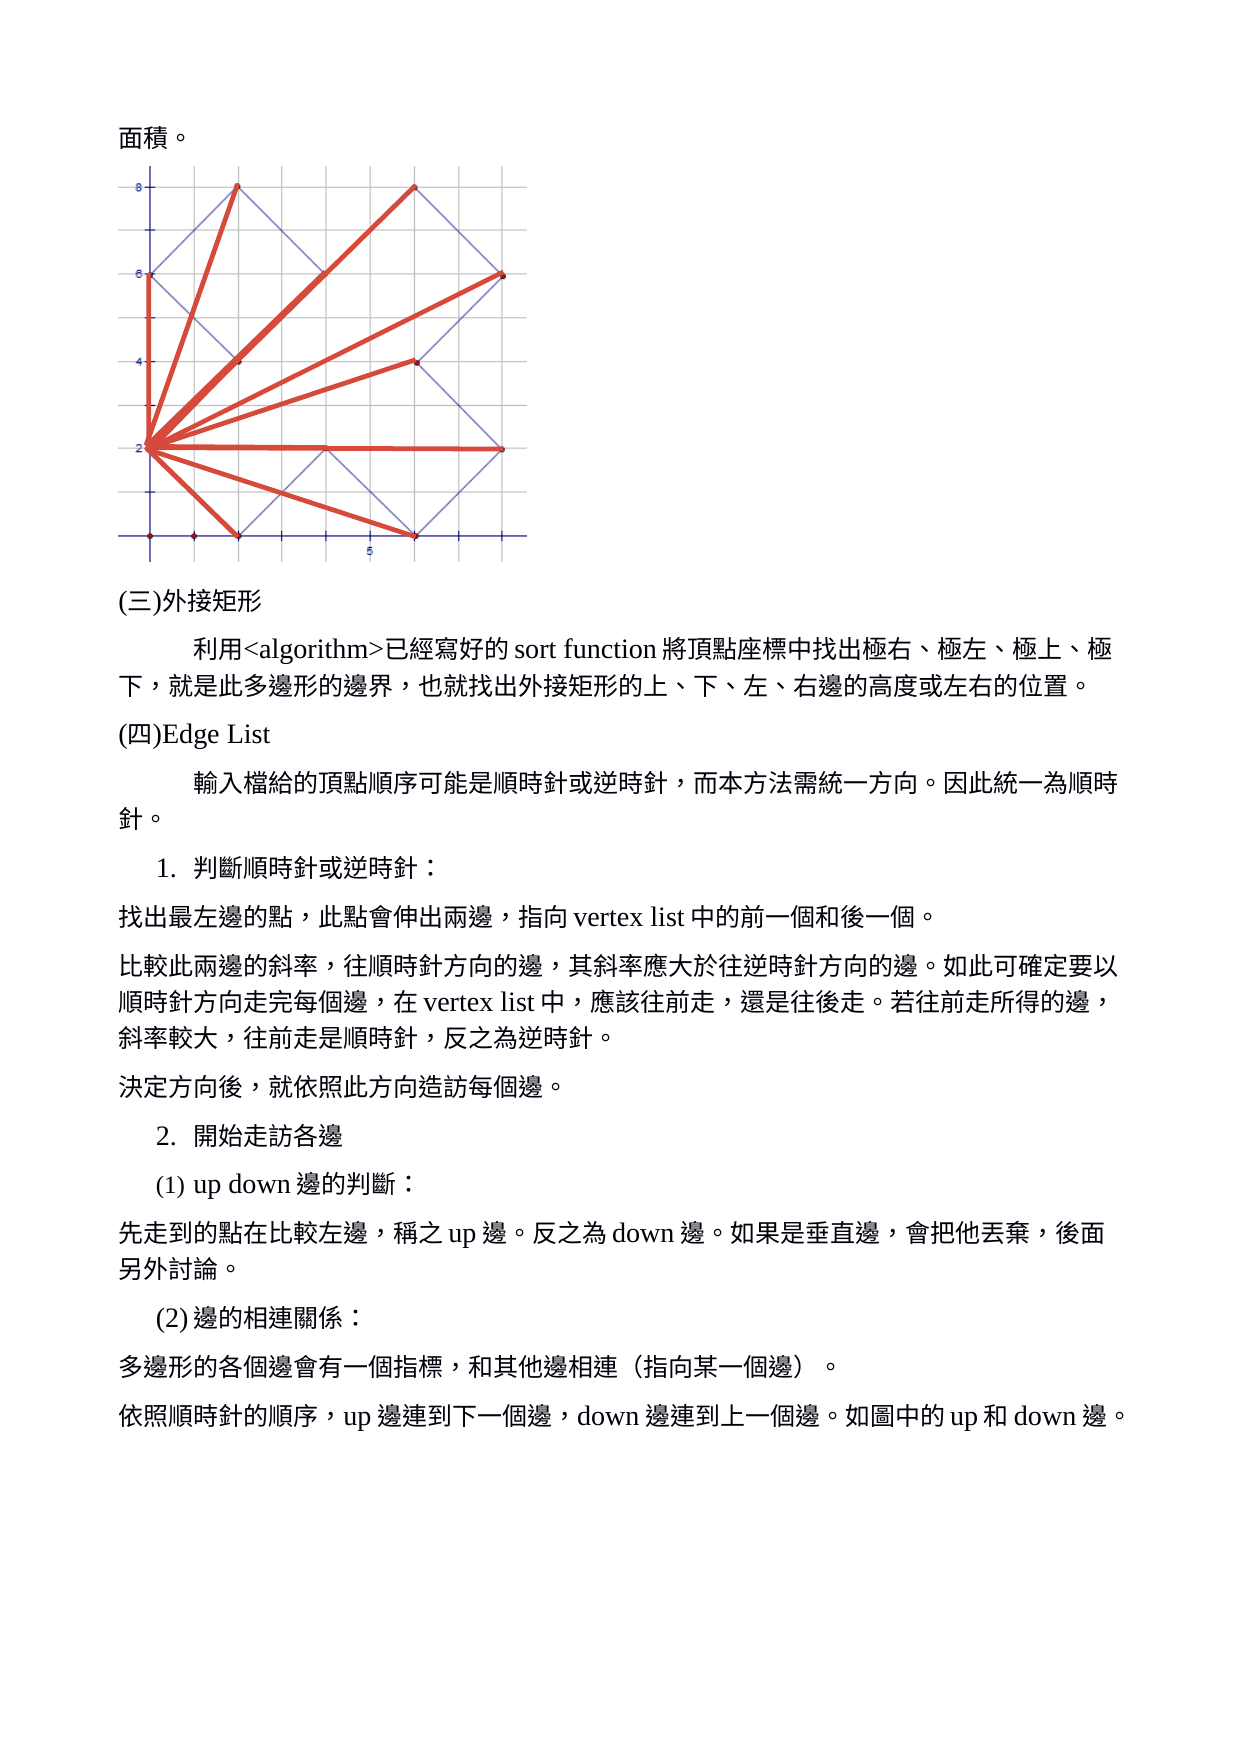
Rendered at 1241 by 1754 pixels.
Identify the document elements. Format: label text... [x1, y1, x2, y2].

text 利用<algorithm>已經寫好的sort function將頂點座標中找出極右、極左、極上、極下，就是此多邊形的邊界，也就找出外接矩形的上、下、左、右邊的高度或左右的位置。 [118, 630, 1122, 702]
text (四)Edge List [118, 715, 1122, 751]
list 判斷順時針或逆時針： [156, 848, 1122, 885]
text 比較此兩邊的斜率，往順時針方向的邊，其斜率應大於往逆時針方向的邊。如此可確定要以順時針方向走完每個邊，在vertex list中，應該往前走，還是往後走。若往前走所得的邊，斜率較大，往前走是順時針，反之為逆時針。 [118, 946, 1122, 1055]
text 找出最左邊的點，此點會伸出兩邊，指向vertex list中的前一個和後一個。 [118, 897, 1122, 933]
text (三)外接矩形 [118, 581, 1122, 617]
text 輸入檔給的頂點順序可能是順時針或逆時針，而本方法需統一方向。因此統一為順時針。 [118, 763, 1122, 836]
text 多邊形的各個邊會有一個指標，和其他邊相連（指向某一個邊）。 [118, 1347, 1122, 1383]
list up down邊的判斷： [156, 1165, 1122, 1201]
text 先走到的點在比較左邊，稱之up邊。反之為down邊。如果是垂直邊，會把他丟棄，後面另外討論。 [118, 1213, 1122, 1286]
list 開始走訪各邊 [156, 1116, 1122, 1152]
text 決定方向後，就依照此方向造訪每個邊。 [118, 1067, 1122, 1103]
text 依照順時針的順序，up邊連到下一個邊，down邊連到上一個邊。如圖中的up和down邊。 [118, 1396, 1122, 1432]
list 邊的相連關係： [156, 1298, 1122, 1335]
text 面積。 [118, 118, 1122, 154]
